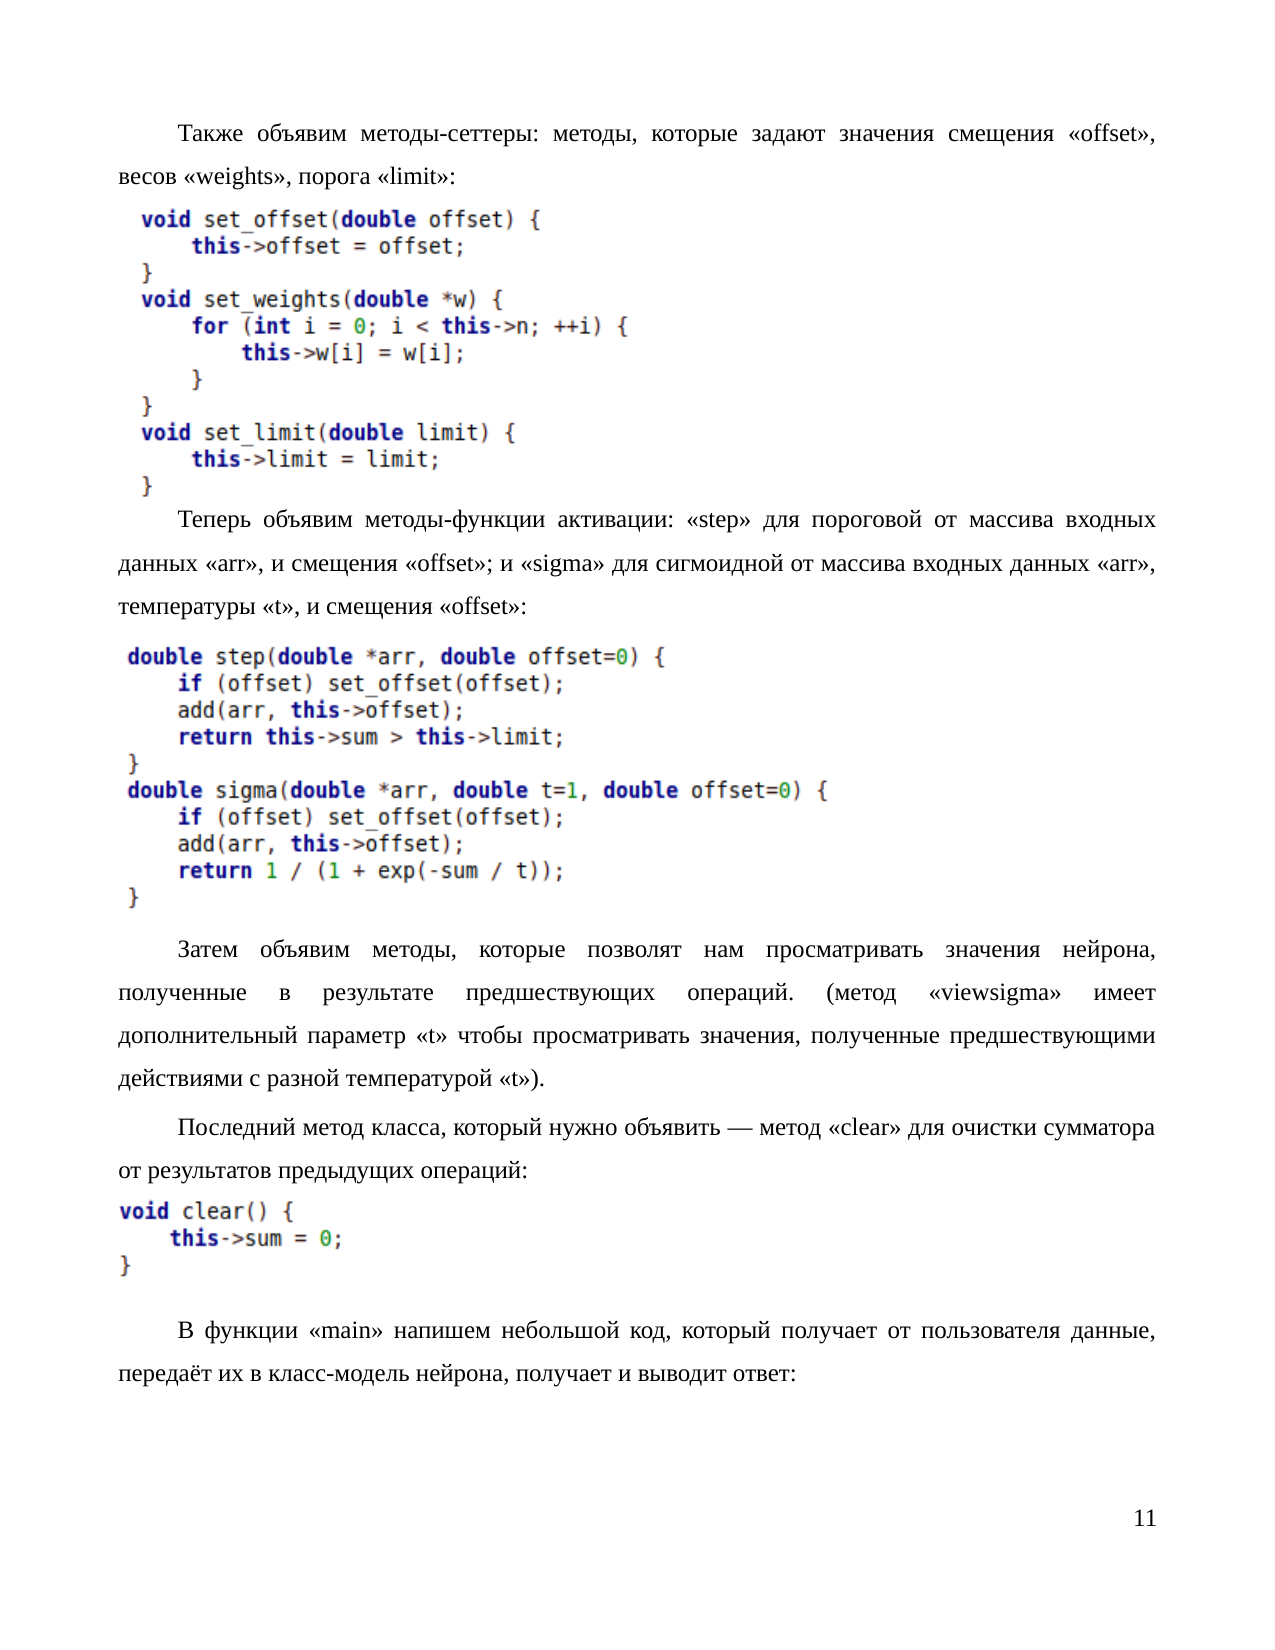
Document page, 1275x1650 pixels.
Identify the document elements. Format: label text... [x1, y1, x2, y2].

text Теперь объявим методы-функции активации: «step» для пороговой от массива входных данных «arr», и смещения «offset»; и «sigma» для сигмоидной от массива входных данных «arr», температуры «t», и смещения «offset»: [118, 504, 1157, 619]
text Затем объявим методы, которые позволят нам просматривать значения нейрона, полученные в результате предшествующих операций. (метод «viewsigma» имеет дополнительный параметр «t» чтобы просматривать значения, полученные предшествующими действиями с разной температурой «t»). [118, 934, 1157, 1092]
picture [87, 642, 835, 913]
text В функции «main» напишем небольшой код, который получает от пользователя данные, передаёт их в класс-модель нейрона, получает и выводит ответ: [118, 1315, 1157, 1387]
text Также объявим методы-сеттеры: методы, которые задают значения смещения «offset», весов «weights», порога «limit»: [118, 118, 1157, 190]
text Последний метод класса, который нужно объявить — метод «clear» для очистки сумматора от результатов предыдущих операций: [118, 1112, 1157, 1183]
picture [71, 1197, 695, 1278]
picture [99, 207, 851, 500]
